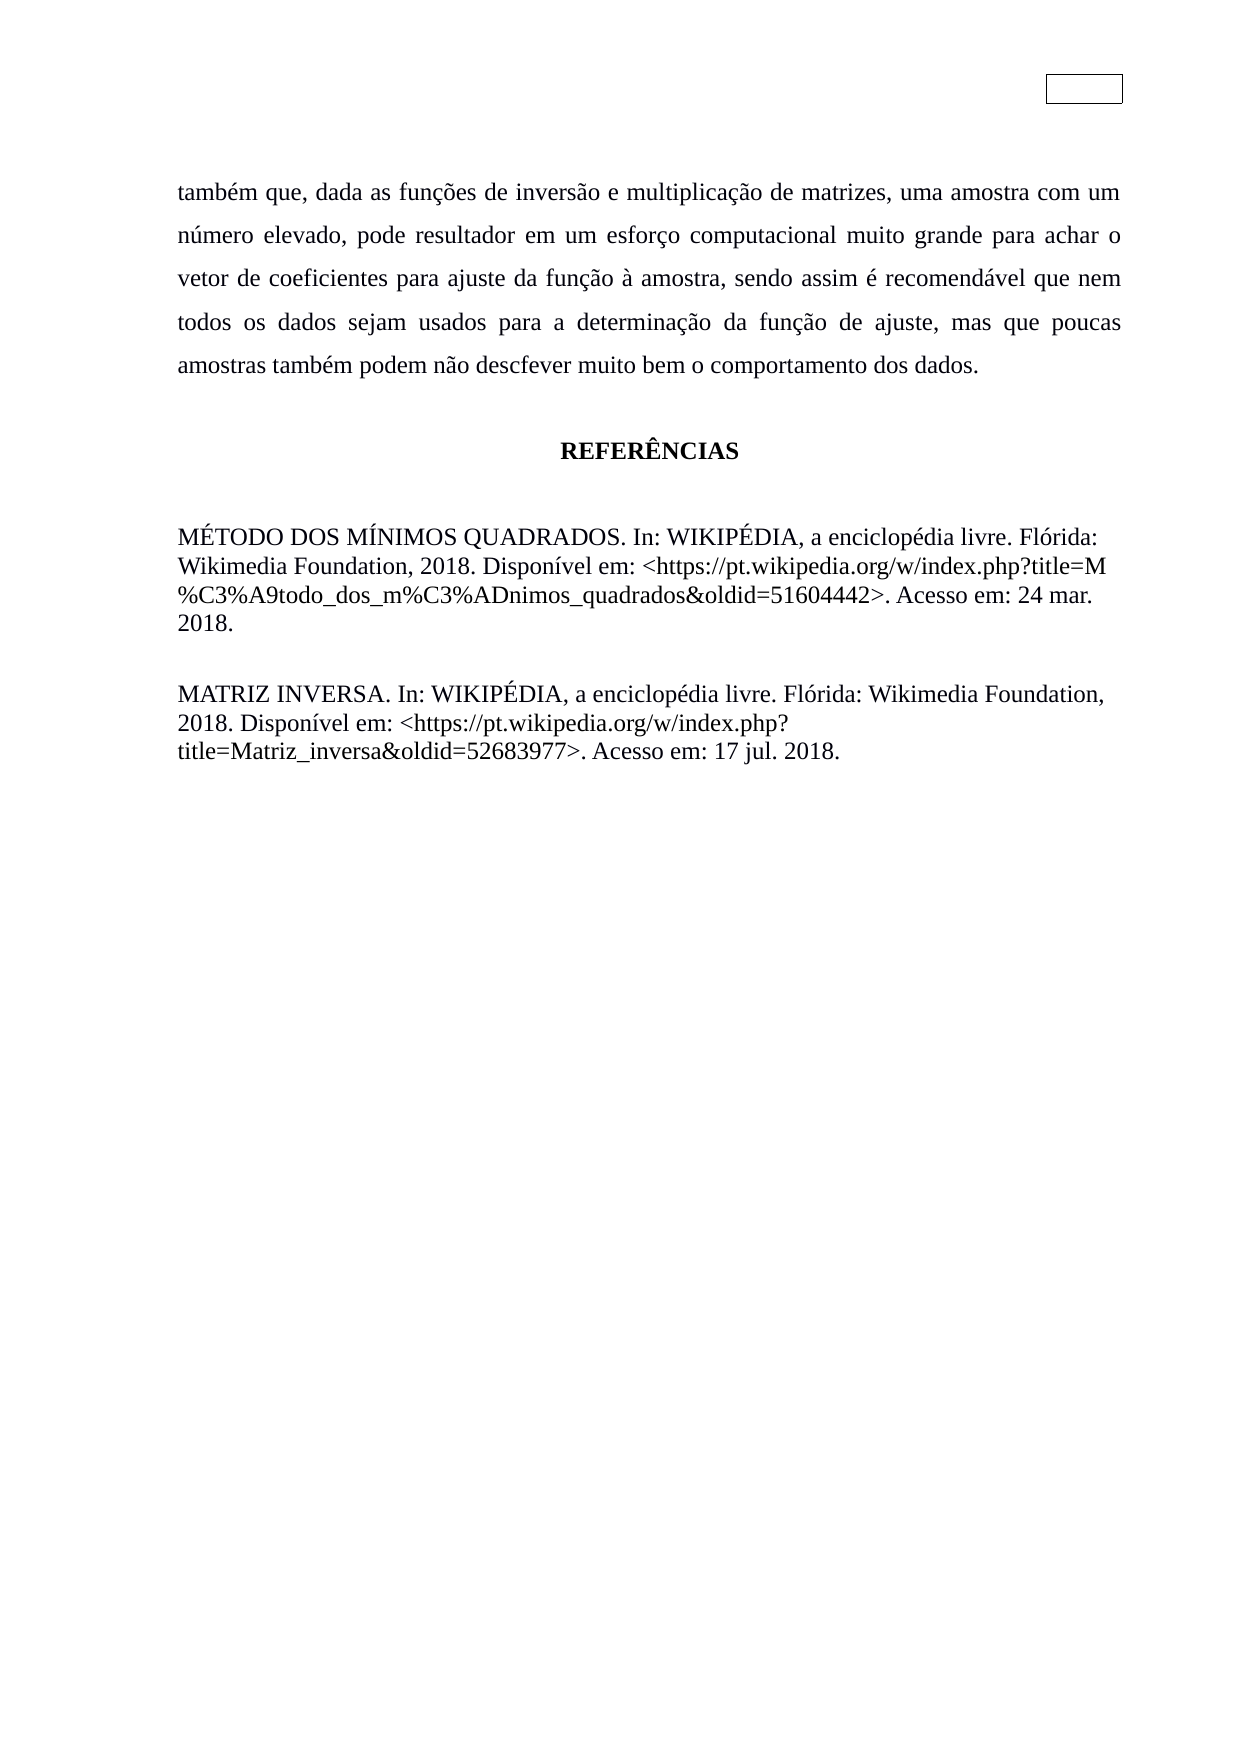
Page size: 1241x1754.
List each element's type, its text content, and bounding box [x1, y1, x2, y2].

text MATRIZ INVERSA. In: WIKIPÉDIA, a enciclopédia livre. Flórida: Wikimedia Foundation, 2018. Disponível em: <https://pt.wikipedia.org/w/index.php?title=Matriz_inversa&oldid=52683977>. Acesso em: 17 jul. 2018. [177, 679, 1122, 765]
text MÉTODO DOS MÍNIMOS QUADRADOS. In: WIKIPÉDIA, a enciclopédia livre. Flórida: Wikimedia Foundation, 2018. Disponível em: <https://pt.wikipedia.org/w/index.php?title=M%C3%A9todo_dos_m%C3%ADnimos_quadrados&oldid=51604442>. Acesso em: 24 mar. 2018. [177, 522, 1122, 637]
subtitle REFERÊNCIAS [177, 436, 1122, 465]
text também que, dada as funções de inversão e multiplicação de matrizes, uma amostra com um número elevado, pode resultador em um esforço computacional muito grande para achar o vetor de coeficientes para ajuste da função à amostra, sendo assim é recomendável que nem todos os dados sejam usados para a determinação da função de ajuste, mas que poucas amostras também podem não descfever muito bem o comportamento dos dados. [177, 177, 1122, 378]
